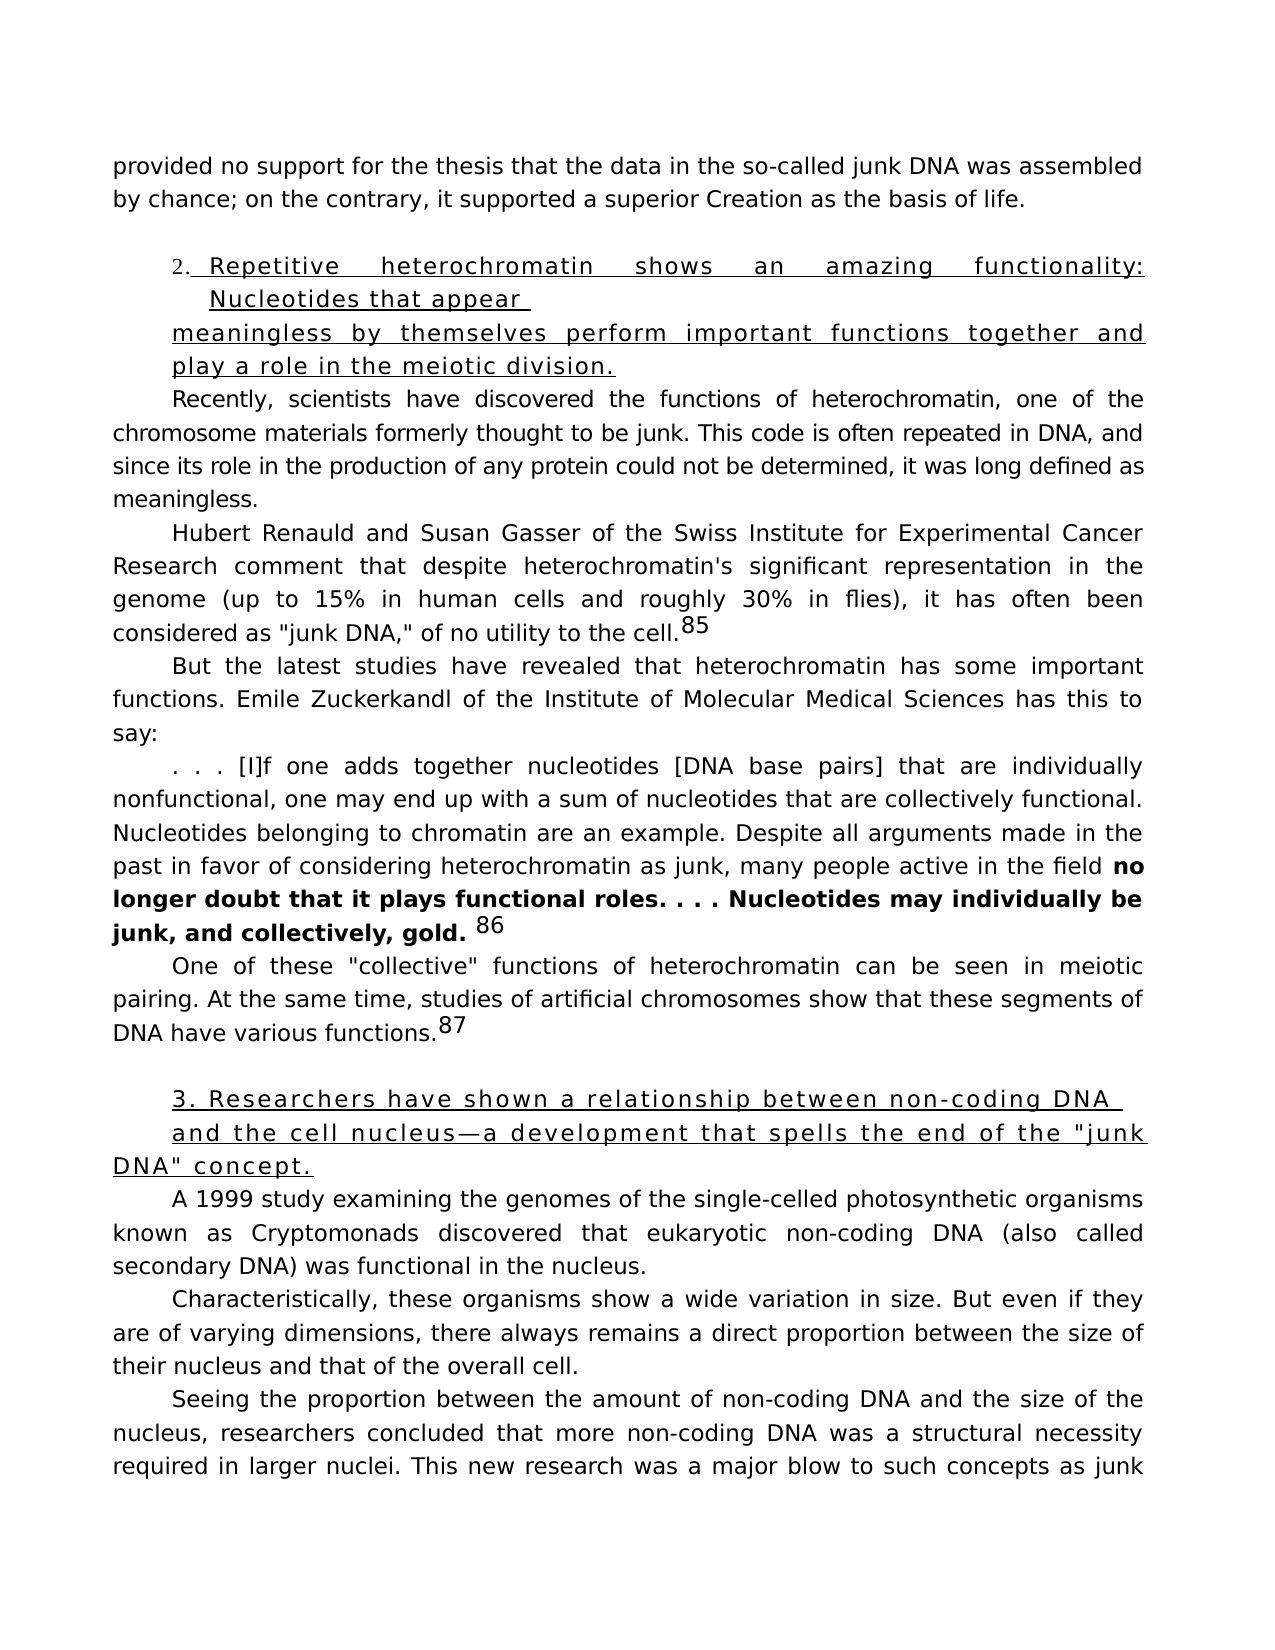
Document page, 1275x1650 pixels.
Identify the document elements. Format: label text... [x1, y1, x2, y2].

text 3. Researchers have shown a relationship between non-coding DNA [112, 1081, 1145, 1114]
text and the cell nucleus—a development that spells the end of the "junk DNA" concept. [112, 1114, 1145, 1181]
text play a role in the meiotic division. [172, 344, 1145, 381]
text meaningless by themselves perform important functions together and [172, 314, 1145, 343]
text A 1999 study examining the genomes of the single-celled photosynthetic organisms known as Cryptomonads discovered that eukaryotic non-coding DNA (also called secondary DNA) was functional in the nucleus. [112, 1181, 1145, 1281]
text Characteristically, these organisms show a wide variation in size. But even if they are of varying dimensions, there always remains a direct proportion between the size of their nucleus and that of the overall cell. [112, 1281, 1145, 1381]
text Recently, scientists have discovered the functions of heterochromatin, one of the chromosome materials formerly thought to be junk. This code is often repeated in DNA, and since its role in the production of any protein could not be determined, it was long defined as meaningless. [112, 381, 1145, 514]
text One of these "collective" functions of heterochromatin can be seen in meiotic pairing. At the same time, studies of artificial chromosomes show that these segments of DNA have various functions.87 [112, 948, 1145, 1048]
text Seeing the proportion between the amount of non-coding DNA and the size of the nucleus, researchers concluded that more non-coding DNA was a structural necessity required in larger nuclei. This new research was a major blow to such concepts as junk [112, 1381, 1145, 1481]
text Hubert Renauld and Susan Gasser of the Swiss Institute for Experimental Cancer Research comment that despite heterochromatin's significant representation in the genome (up to 15% in human cells and roughly 30% in flies), it has often been considered as "junk DNA," of no utility to the cell.85 [112, 514, 1145, 648]
list Repetitive heterochromatin shows an amazing functionality: Nucleotides that appear [172, 248, 1145, 314]
text But the latest studies have revealed that heterochromatin has some important functions. Emile Zuckerkandl of the Institute of Molecular Medical Sciences has this to say: [112, 648, 1145, 748]
text provided no support for the thesis that the data in the so-called junk DNA was assembled by chance; on the contrary, it supported a superior Creation as the basis of life. [112, 148, 1145, 214]
text . . . [I]f one adds together nucleotides [DNA base pairs] that are individually nonfunctional, one may end up with a sum of nucleotides that are collectively functional. Nucleotides belonging to chromatin are an example. Despite all arguments made in the past in favor of considering heterochromatin as junk, many people active in the field no longer doubt that it plays functional roles. . . . Nucleotides may individually be junk, and collectively, gold. 86 [112, 748, 1145, 948]
